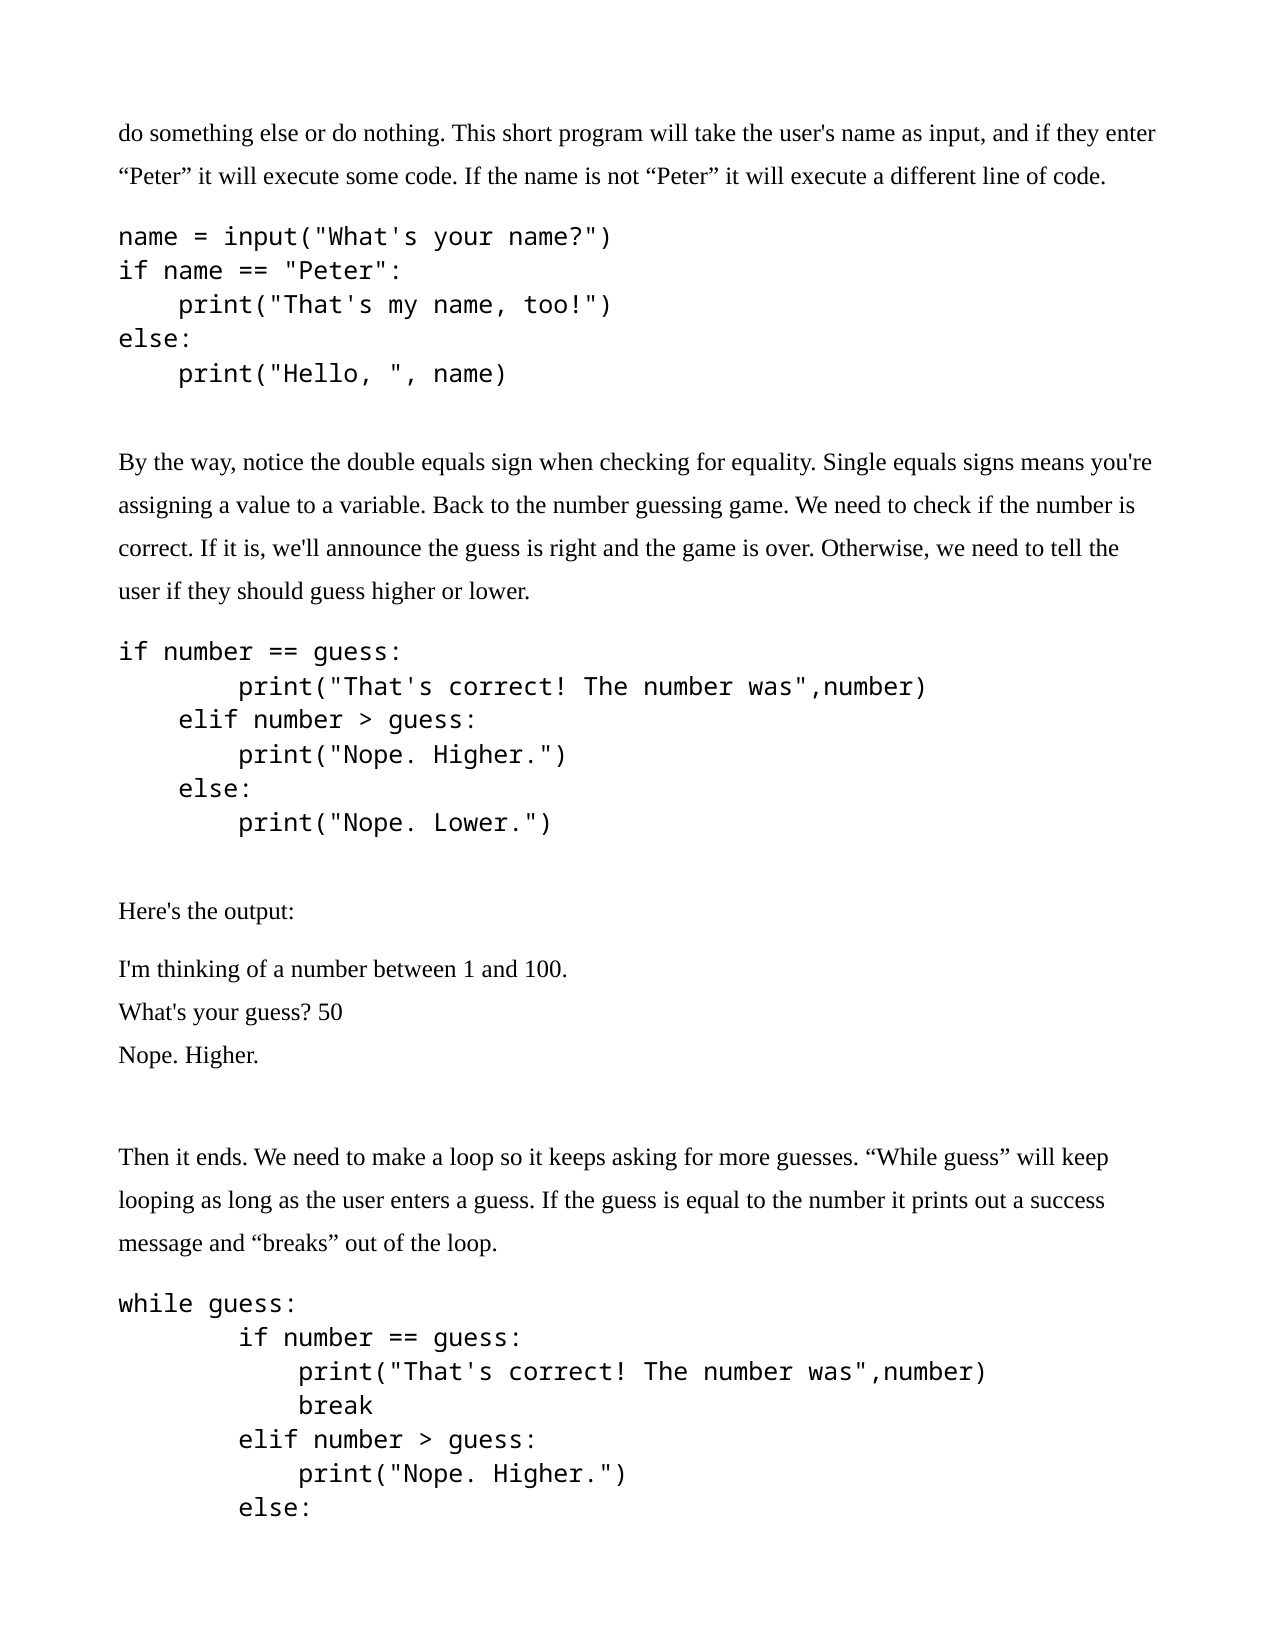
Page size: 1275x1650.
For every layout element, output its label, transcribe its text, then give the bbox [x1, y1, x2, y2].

text print("Nope. Higher.") [118, 1456, 1157, 1490]
text What's your guess? 50 [118, 997, 1157, 1026]
text if name == "Peter": [118, 253, 1157, 287]
text else: [118, 1490, 1157, 1524]
text print("That's my name, too!") [118, 287, 1157, 321]
text print("Hello, ", name) [118, 355, 1157, 389]
text if number == guess: [118, 634, 1157, 668]
text elif number > guess: [118, 1422, 1157, 1456]
text print("Nope. Higher.") [118, 736, 1157, 770]
text else: [118, 770, 1157, 804]
text print("Nope. Lower.") [118, 804, 1157, 838]
text else: [118, 321, 1157, 355]
text if number == guess: [118, 1319, 1157, 1354]
text print("That's correct! The number was",number) [118, 1354, 1157, 1388]
text By the way, notice the double equals sign when checking for equality. Single equals signs means you're assigning a value to a variable. Back to the number guessing game. We need to check if the number is correct. If it is, we'll announce the guess is right and the game is over. Otherwise, we need to tell the user if they should guess higher or lower. [118, 447, 1157, 605]
text while guess: [118, 1286, 1157, 1319]
text break [118, 1388, 1157, 1422]
text Nope. Higher. [118, 1041, 1157, 1069]
text Then it ends. We need to make a loop so it keeps asking for more guesses. “While guess” will keep looping as long as the user enters a guess. If the guess is equal to the number it prints out a success message and “breaks” out of the loop. [118, 1142, 1157, 1257]
text print("That's correct! The number was",number) [118, 668, 1157, 702]
text elif number > guess: [118, 702, 1157, 736]
text do something else or do nothing. This short program will take the user's name as input, and if they enter “Peter” it will execute some code. If the name is not “Peter” it will execute a different line of code. [118, 118, 1157, 190]
text name = input("What's your name?") [118, 219, 1157, 253]
text Here's the output: [118, 896, 1157, 925]
text I'm thinking of a number between 1 and 100. [118, 954, 1157, 983]
